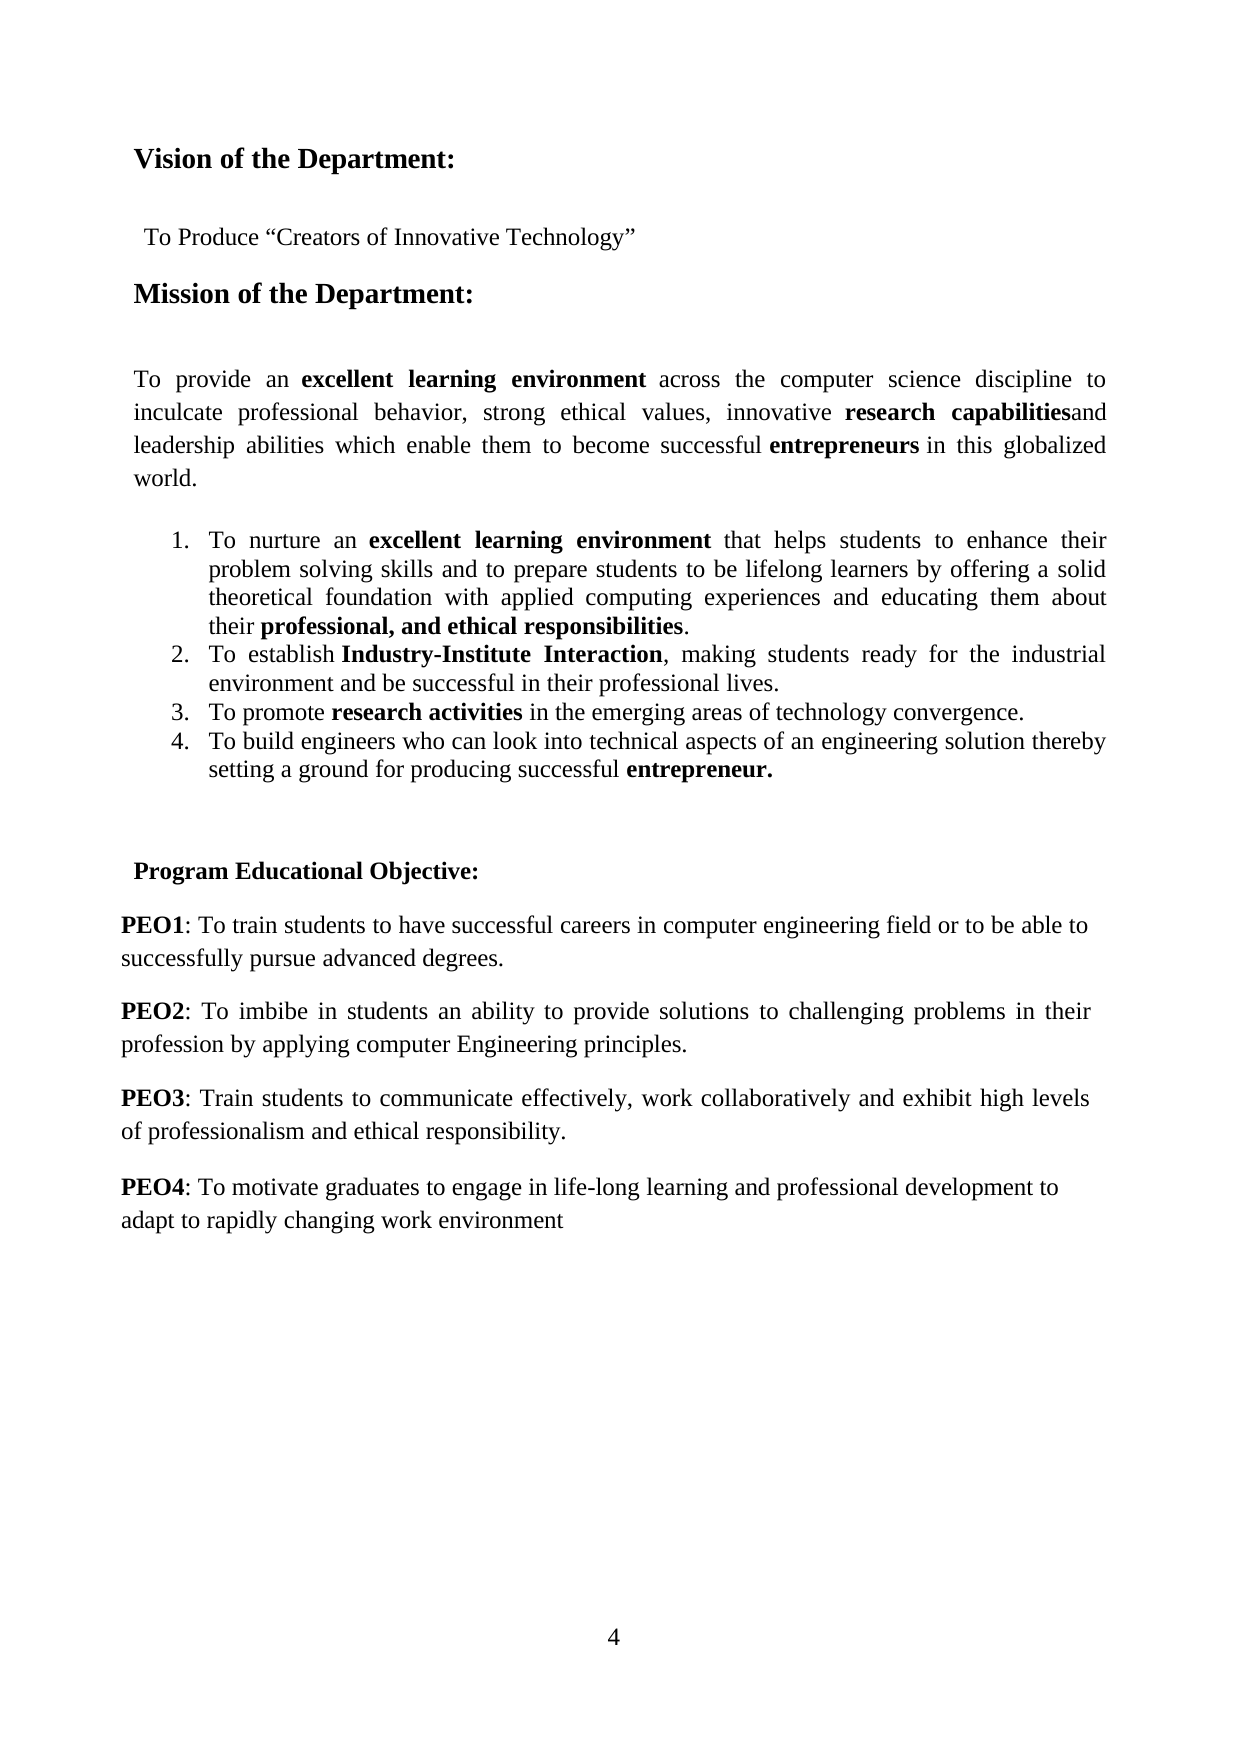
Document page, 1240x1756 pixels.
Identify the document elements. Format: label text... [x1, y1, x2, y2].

list To promote research activities in the emerging areas of technology convergence. [171, 697, 1119, 726]
list To nurture an excellent learning environment that helps students to enhance their problem solving skills and to prepare students to be lifelong learners by offering a solid theoretical foundation with applied computing experiences and educating them about their professional, and ethical responsibilities. [171, 526, 1107, 639]
text To provide an excellent learning environment across the computer science discipline to inculcate professional behavior, strong ethical values, innovative research capabilitiesand leadership abilities which enable them to become successful entrepreneurs in this globalized world. [133, 364, 1107, 492]
text PEO2: To imbibe in students an ability to provide solutions to challenging problems in their profession by applying computer Engineering principles. [121, 996, 1108, 1058]
text PEO3: Train students to communicate effectively, work collaboratively and exhibit high levels of professionalism and ethical responsibility. [121, 1083, 1108, 1145]
text PEO4: To motivate graduates to engage in life-long learning and professional development to adapt to rapidly changing work environment [121, 1172, 1108, 1234]
list To establish Industry-Institute Interaction, making students ready for the industrial environment and be successful in their professional lives. [171, 639, 1107, 697]
subtitle Program Educational Objective: [133, 856, 1119, 885]
subtitle Mission of the Department: [133, 276, 1119, 310]
subtitle Vision of the Department: [133, 141, 1119, 175]
text PEO1: To train students to have successful careers in computer engineering field or to be able to successfully pursue advanced degrees. [121, 910, 1108, 971]
text To Produce “Creators of Innovative Technology” [143, 222, 1119, 251]
list To build engineers who can look into technical aspects of an engineering solution thereby setting a ground for producing successful entrepreneur. [171, 726, 1106, 783]
